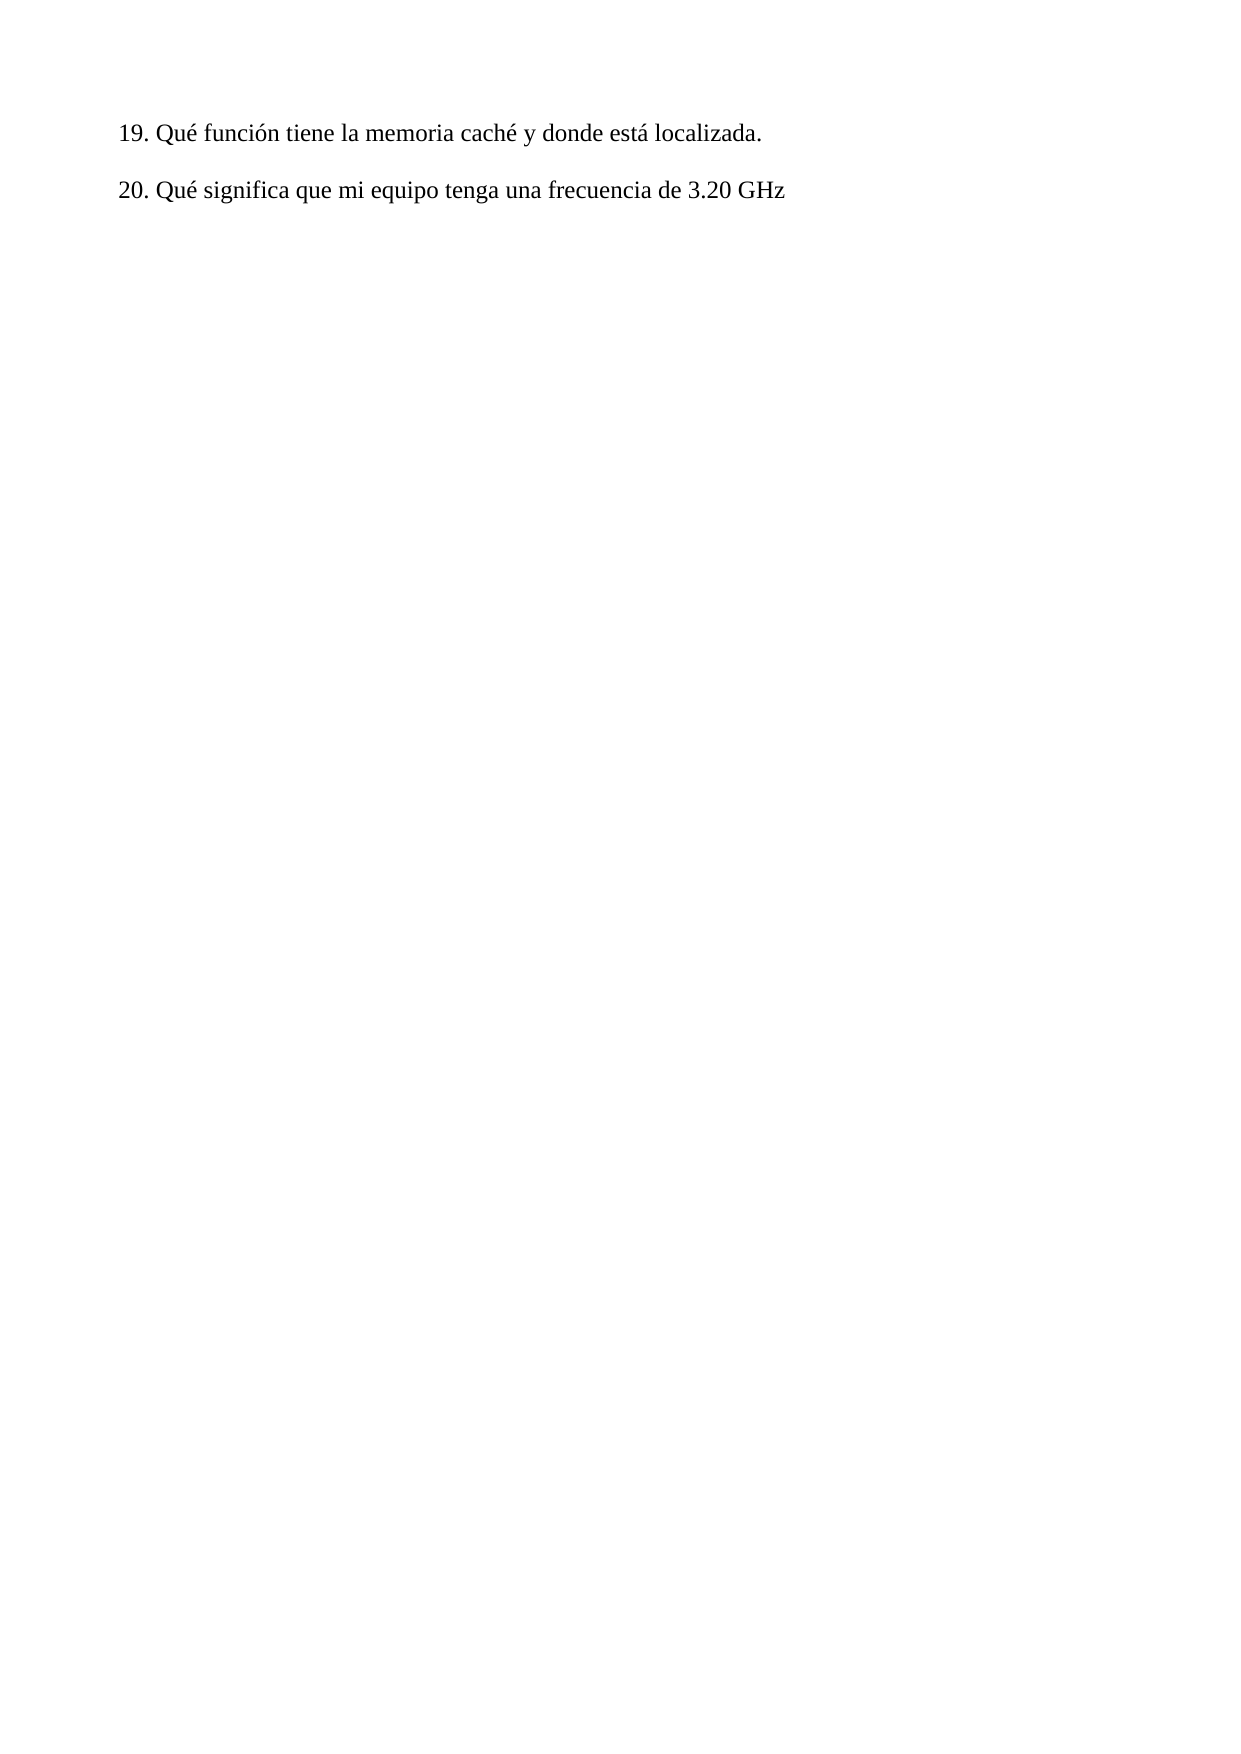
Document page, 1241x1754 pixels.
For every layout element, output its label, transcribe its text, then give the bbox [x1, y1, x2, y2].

text 19. Qué función tiene la memoria caché y donde está localizada. [118, 118, 1122, 147]
text 20. Qué significa que mi equipo tenga una frecuencia de 3.20 GHz [118, 176, 1122, 204]
